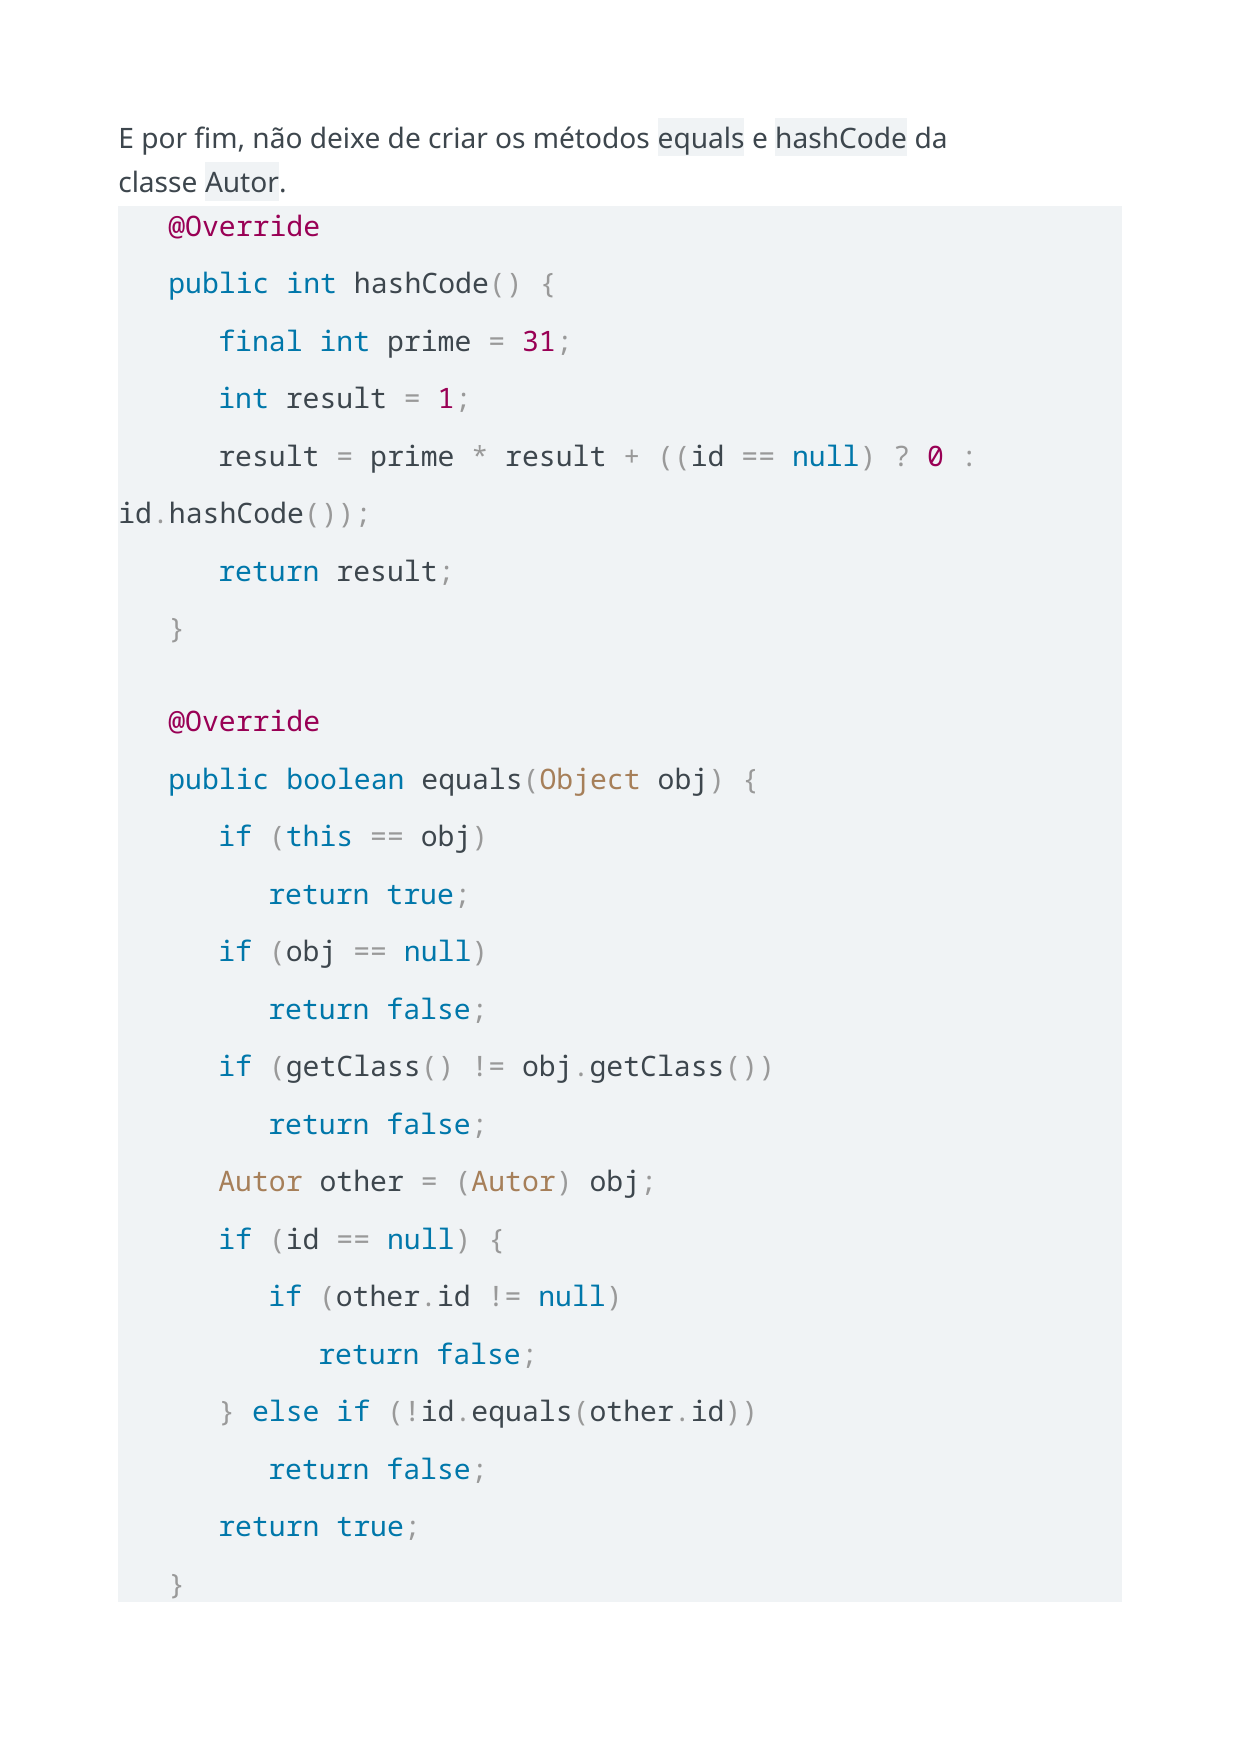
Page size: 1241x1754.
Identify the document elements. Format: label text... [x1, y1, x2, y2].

text return false; [118, 1104, 1122, 1142]
text return true; [118, 1507, 1122, 1545]
text public boolean equals(Object obj) { [118, 759, 1122, 797]
text return false; [118, 1334, 1122, 1372]
text } [118, 609, 1122, 647]
text if (this == obj) [118, 817, 1122, 855]
text return false; [118, 989, 1122, 1027]
text result = prime * result + ((id == null) ? 0 : id.hashCode()); [118, 436, 1122, 532]
text if (id == null) { [118, 1219, 1122, 1257]
text public int hashCode() { [118, 264, 1122, 302]
text int result = 1; [118, 379, 1122, 417]
text return result; [118, 551, 1122, 589]
text @Override [118, 702, 1122, 740]
text E por fim, não deixe de criar os métodos equals e hashCode da classe Autor. [118, 118, 1122, 201]
text if (getClass() != obj.getClass()) [118, 1047, 1122, 1085]
text if (other.id != null) [118, 1277, 1122, 1315]
text } else if (!id.equals(other.id)) [118, 1392, 1122, 1430]
text @Override [118, 206, 1122, 244]
text } [118, 1564, 1122, 1602]
text final int prime = 31; [118, 321, 1122, 359]
text return false; [118, 1449, 1122, 1487]
text if (obj == null) [118, 932, 1122, 970]
text Autor other = (Autor) obj; [118, 1162, 1122, 1200]
text return true; [118, 874, 1122, 912]
